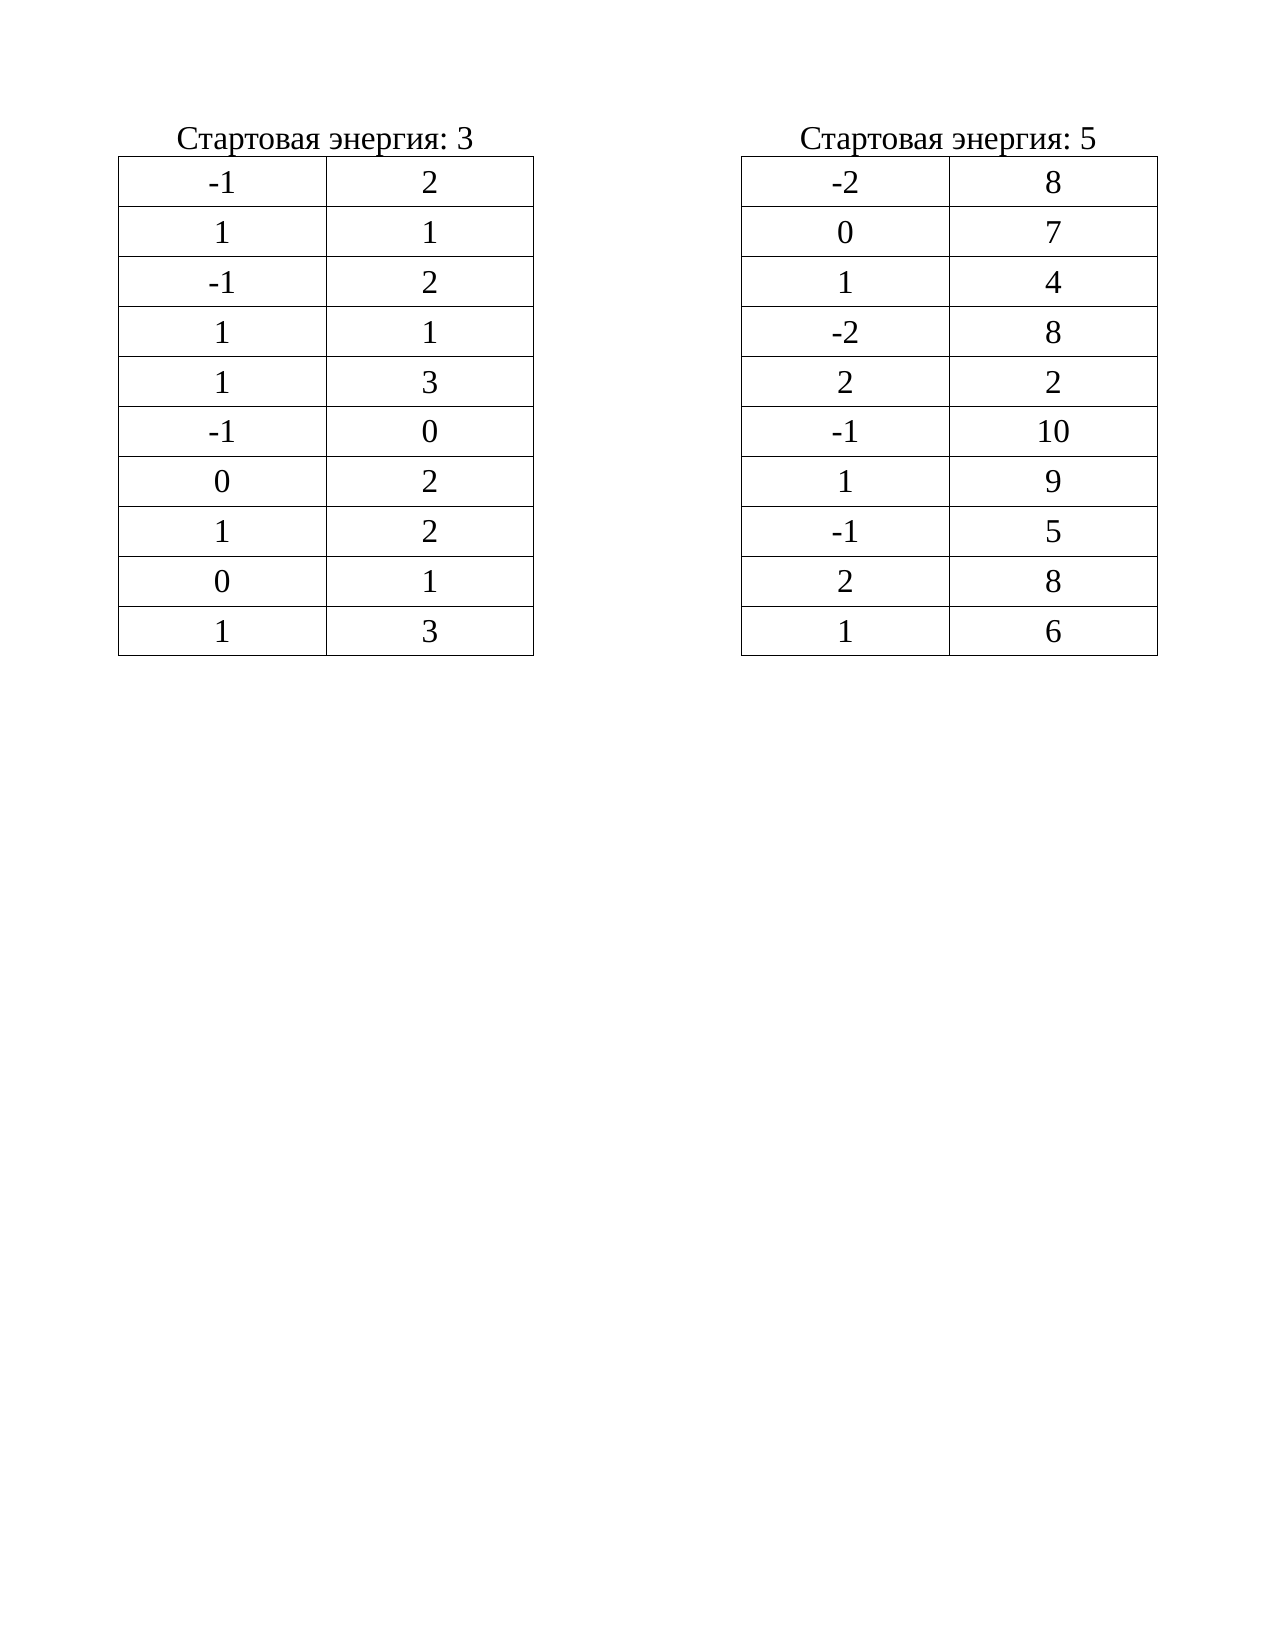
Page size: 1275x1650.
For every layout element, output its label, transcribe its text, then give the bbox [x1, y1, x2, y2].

table_cell 1 [327, 307, 533, 356]
table_cell 1 [742, 607, 949, 655]
table_cell 9 [950, 457, 1157, 506]
table_cell 6 [950, 607, 1157, 655]
table_cell 1 [119, 307, 326, 356]
table_header -1 [119, 157, 326, 206]
table_cell -1 [119, 407, 326, 456]
table_cell [534, 256, 741, 306]
table_cell 0 [742, 207, 949, 256]
table_cell [534, 356, 741, 406]
table_cell [534, 206, 741, 256]
table_cell -1 [742, 507, 949, 556]
table_cell 3 [327, 357, 533, 406]
table_cell 5 [950, 507, 1157, 556]
table_cell 1 [119, 207, 326, 256]
table_cell 0 [119, 457, 326, 506]
table_cell 8 [950, 557, 1157, 606]
table_cell 1 [119, 507, 326, 556]
table_cell 2 [742, 357, 949, 406]
table_cell 8 [950, 307, 1157, 356]
text Стартовая энергия: 3 Стартовая энергия: 5 [118, 118, 1157, 156]
table_cell 10 [950, 407, 1157, 456]
table_cell [534, 306, 741, 356]
table_cell -1 [742, 407, 949, 456]
table_cell 1 [327, 207, 533, 256]
table_cell 7 [950, 207, 1157, 256]
table_cell 1 [742, 257, 949, 306]
table_cell [534, 506, 741, 556]
table_cell 1 [119, 357, 326, 406]
table_cell 2 [950, 357, 1157, 406]
table_cell 1 [742, 457, 949, 506]
table_header [534, 156, 741, 206]
table_cell 4 [950, 257, 1157, 306]
table_cell 2 [327, 257, 533, 306]
table_cell [534, 456, 741, 506]
table_cell -2 [742, 307, 949, 356]
table_cell 1 [119, 607, 326, 655]
table_cell 0 [327, 407, 533, 456]
table_cell 2 [327, 457, 533, 506]
table_cell 1 [327, 557, 533, 606]
table_cell [534, 406, 741, 456]
table_header 2 [327, 157, 533, 206]
table_cell 3 [327, 607, 533, 655]
table_header -2 [742, 157, 949, 206]
table_cell [534, 556, 741, 606]
table_cell -1 [119, 257, 326, 306]
table_header 8 [950, 157, 1157, 206]
table_cell [534, 606, 741, 655]
table_cell 2 [742, 557, 949, 606]
table_cell 2 [327, 507, 533, 556]
table_cell 0 [119, 557, 326, 606]
